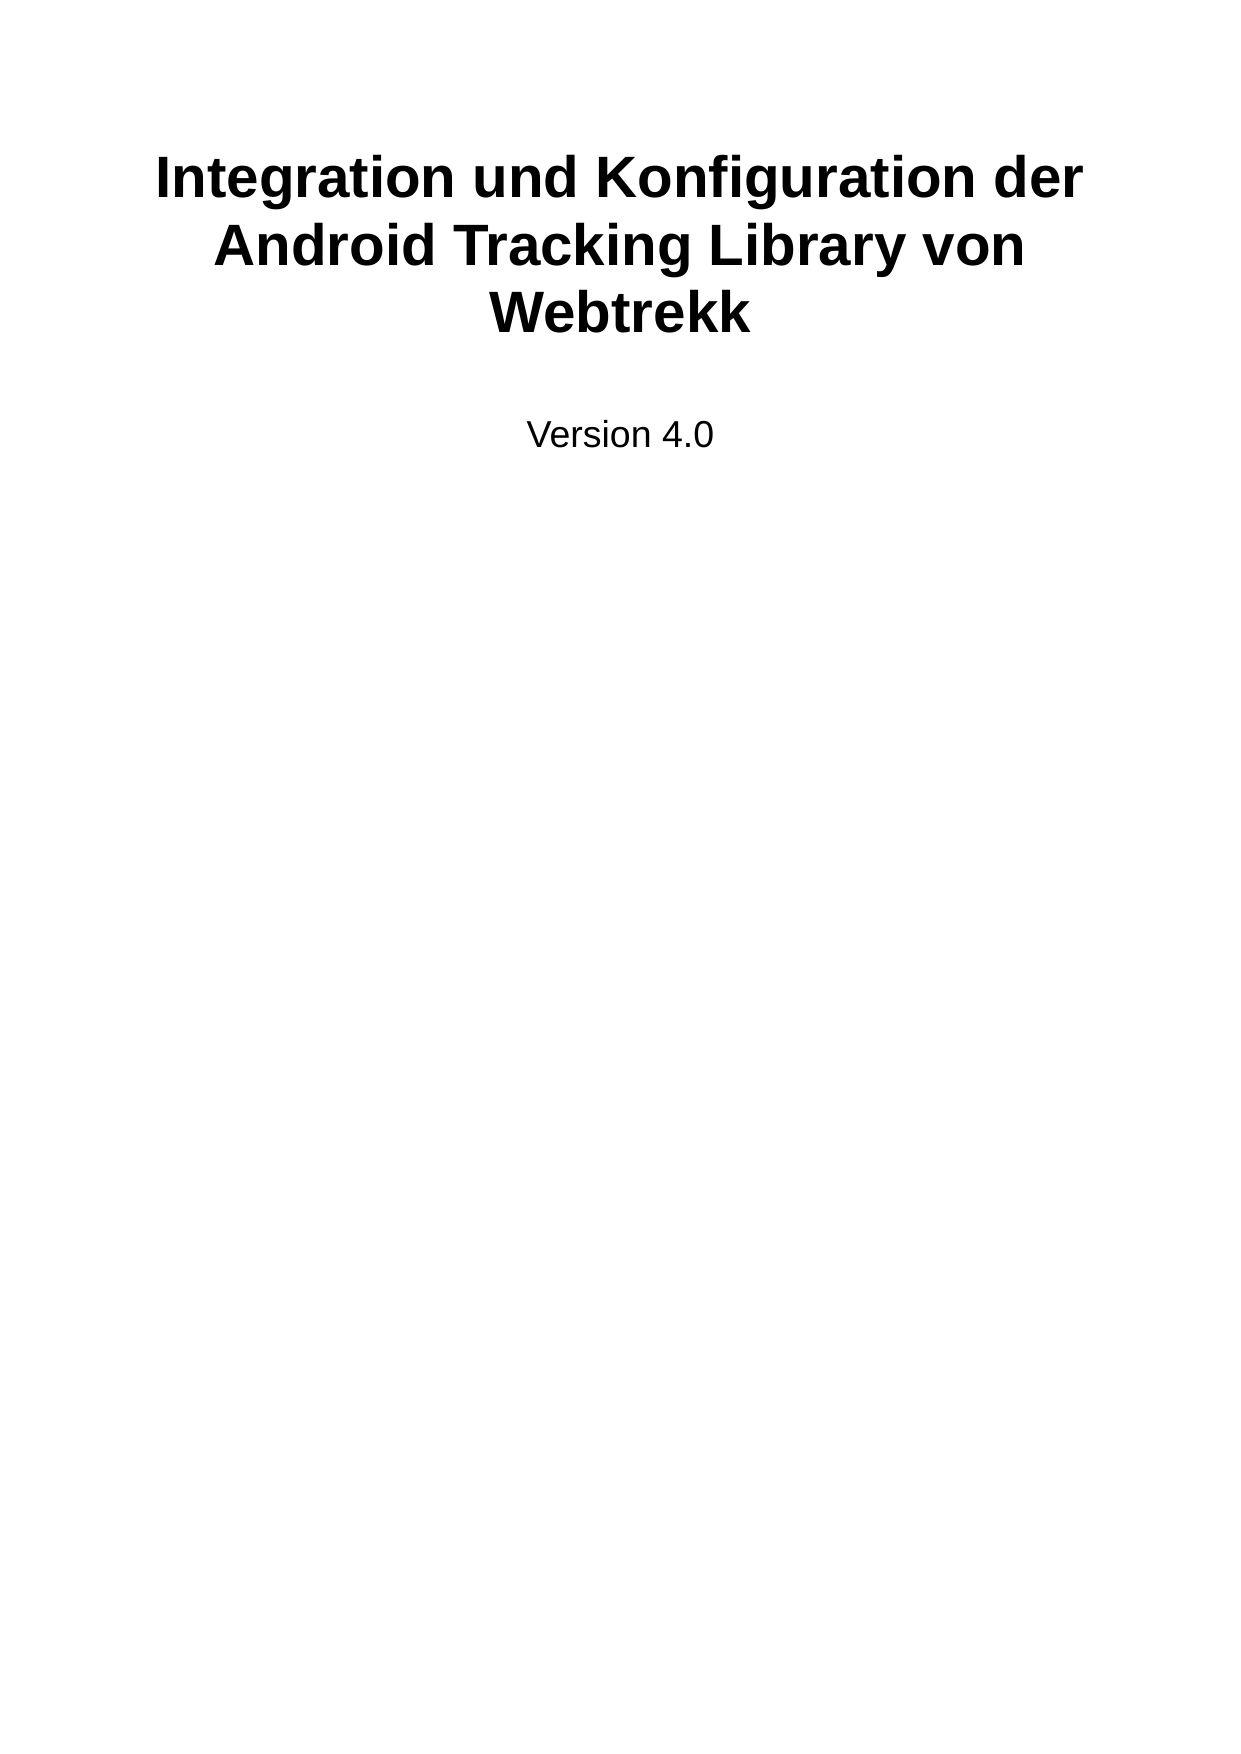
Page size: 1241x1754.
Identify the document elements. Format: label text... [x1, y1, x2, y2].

subtitle Version 4.0 [118, 412, 1122, 455]
title Integration und Konfiguration der Android Tracking Library von Webtrekk [118, 143, 1122, 344]
